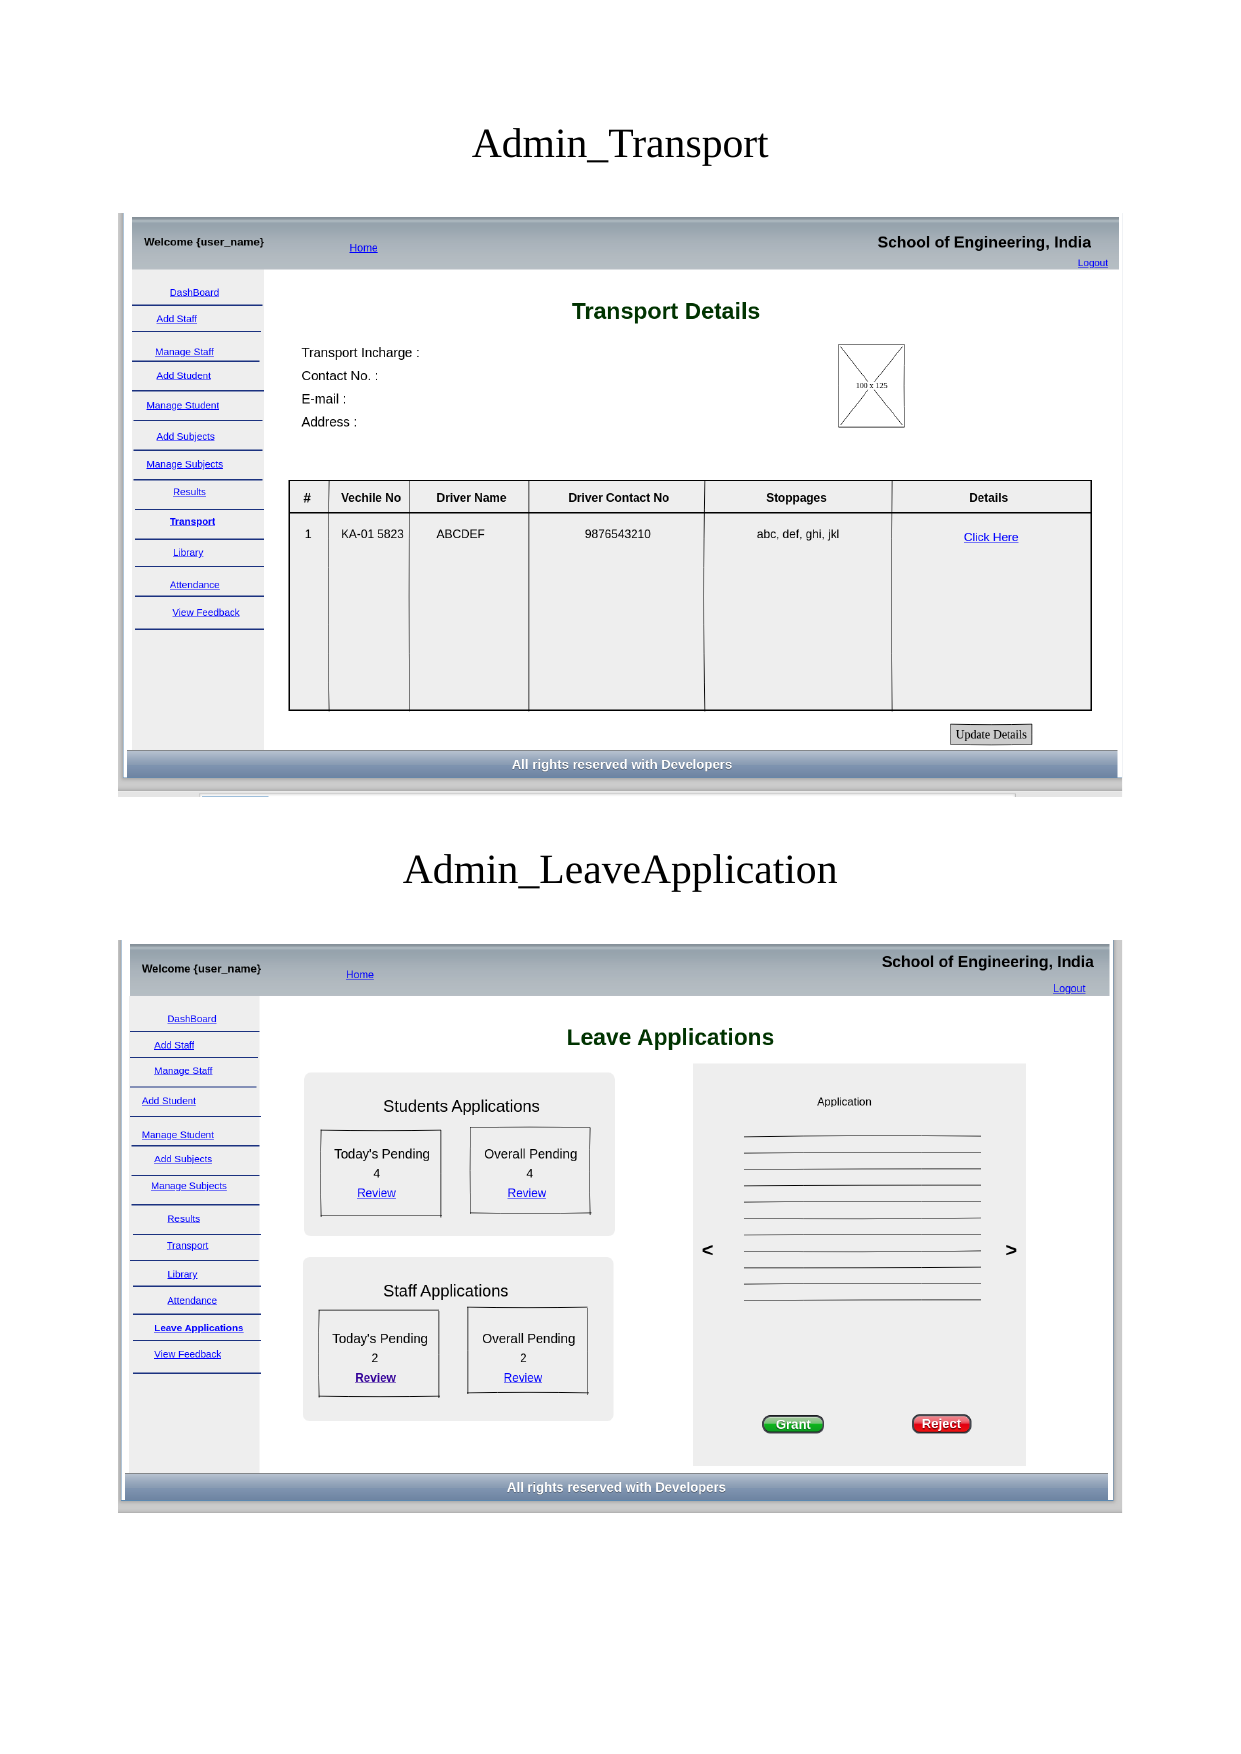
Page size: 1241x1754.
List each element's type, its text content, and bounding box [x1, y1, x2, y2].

text Admin_LeaveApplication [118, 844, 1122, 892]
text Admin_Transport [118, 118, 1122, 166]
picture [118, 213, 1123, 797]
picture [118, 940, 1123, 1513]
